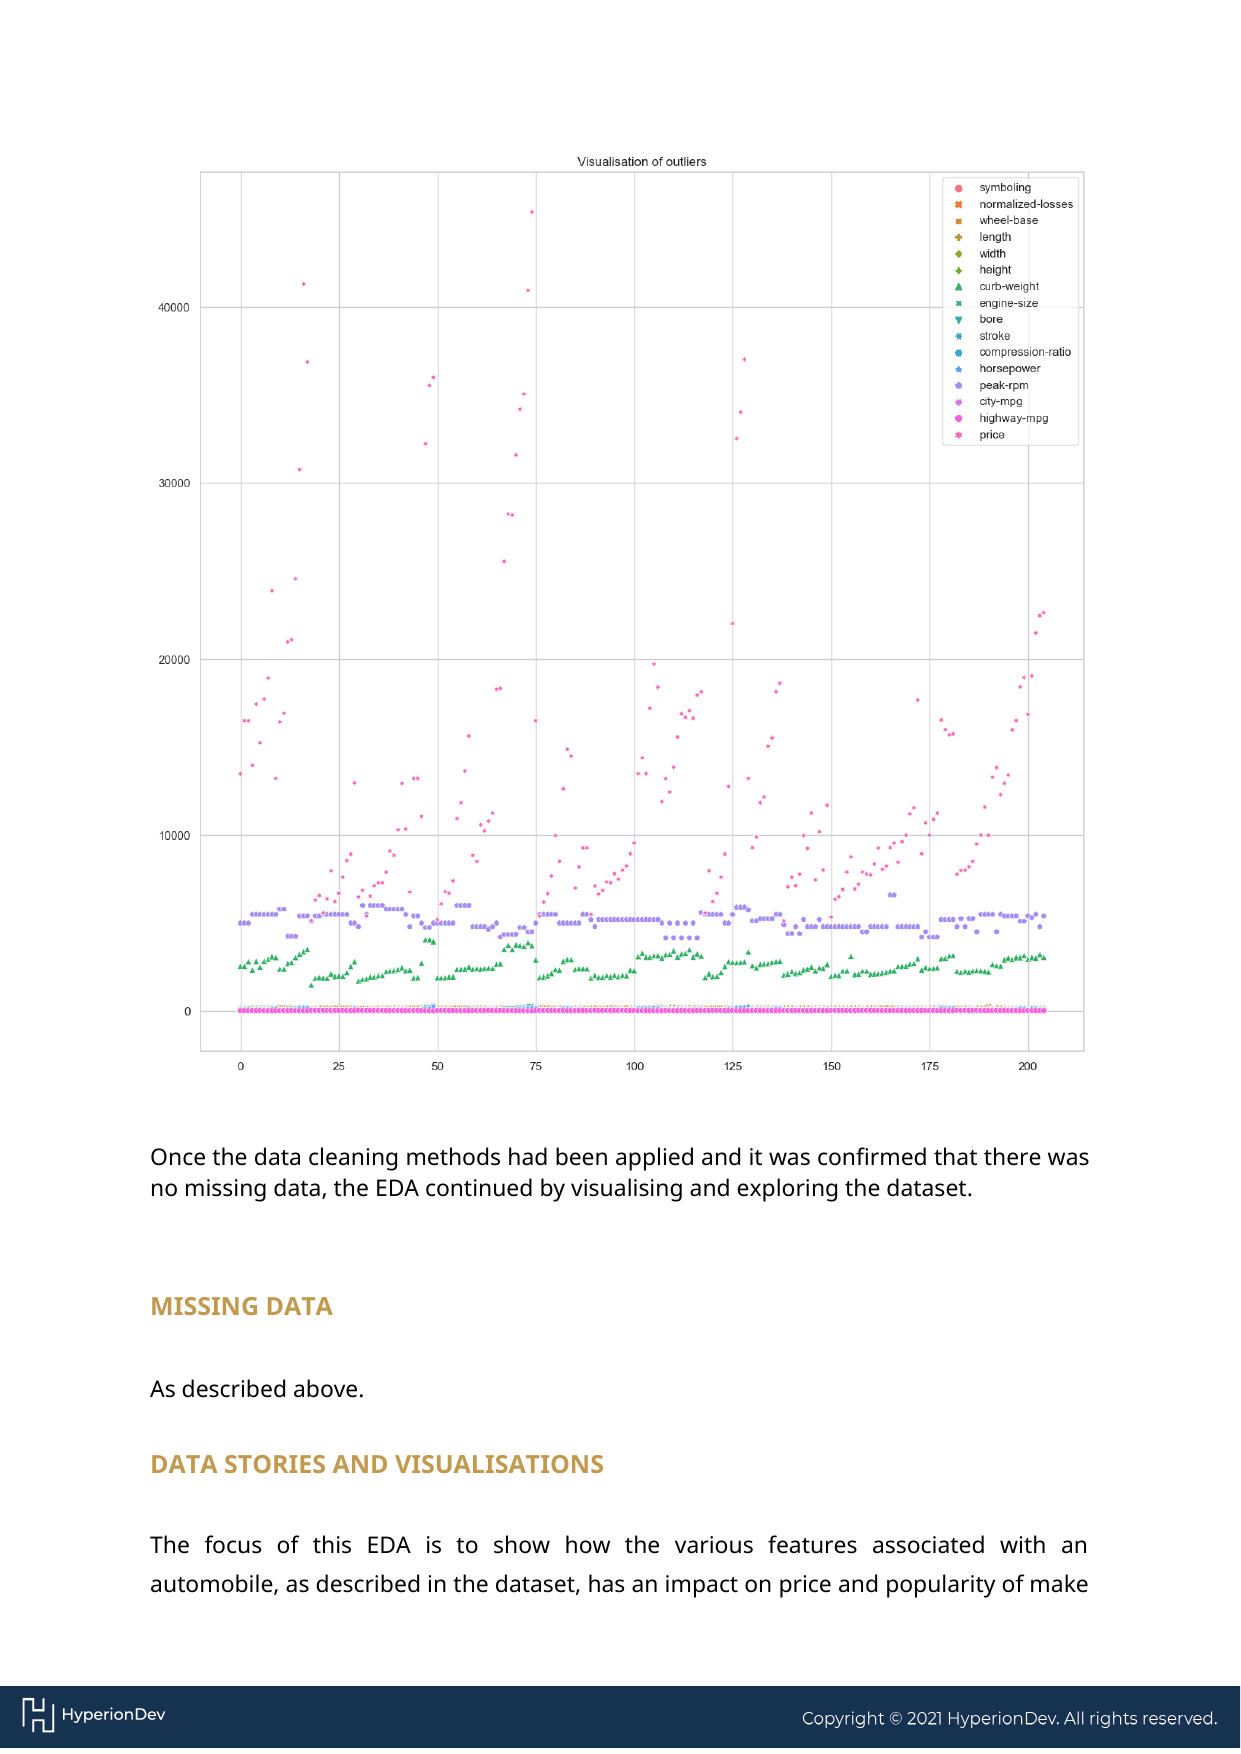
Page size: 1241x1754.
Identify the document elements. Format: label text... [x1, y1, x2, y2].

title MISSING DATA [150, 1288, 1090, 1322]
text The focus of this EDA is to show how the various features associated with an automobile, as described in the dataset, has an impact on price and popularity of make [150, 1489, 1090, 1599]
text As described above. [150, 1373, 1090, 1404]
title DATA STORIES AND VISUALISATIONS [150, 1447, 1090, 1481]
text Once the data cleaning methods had been applied and it was confirmed that there was no missing data, the EDA continued by visualising and exploring the dataset. [150, 1141, 1090, 1203]
